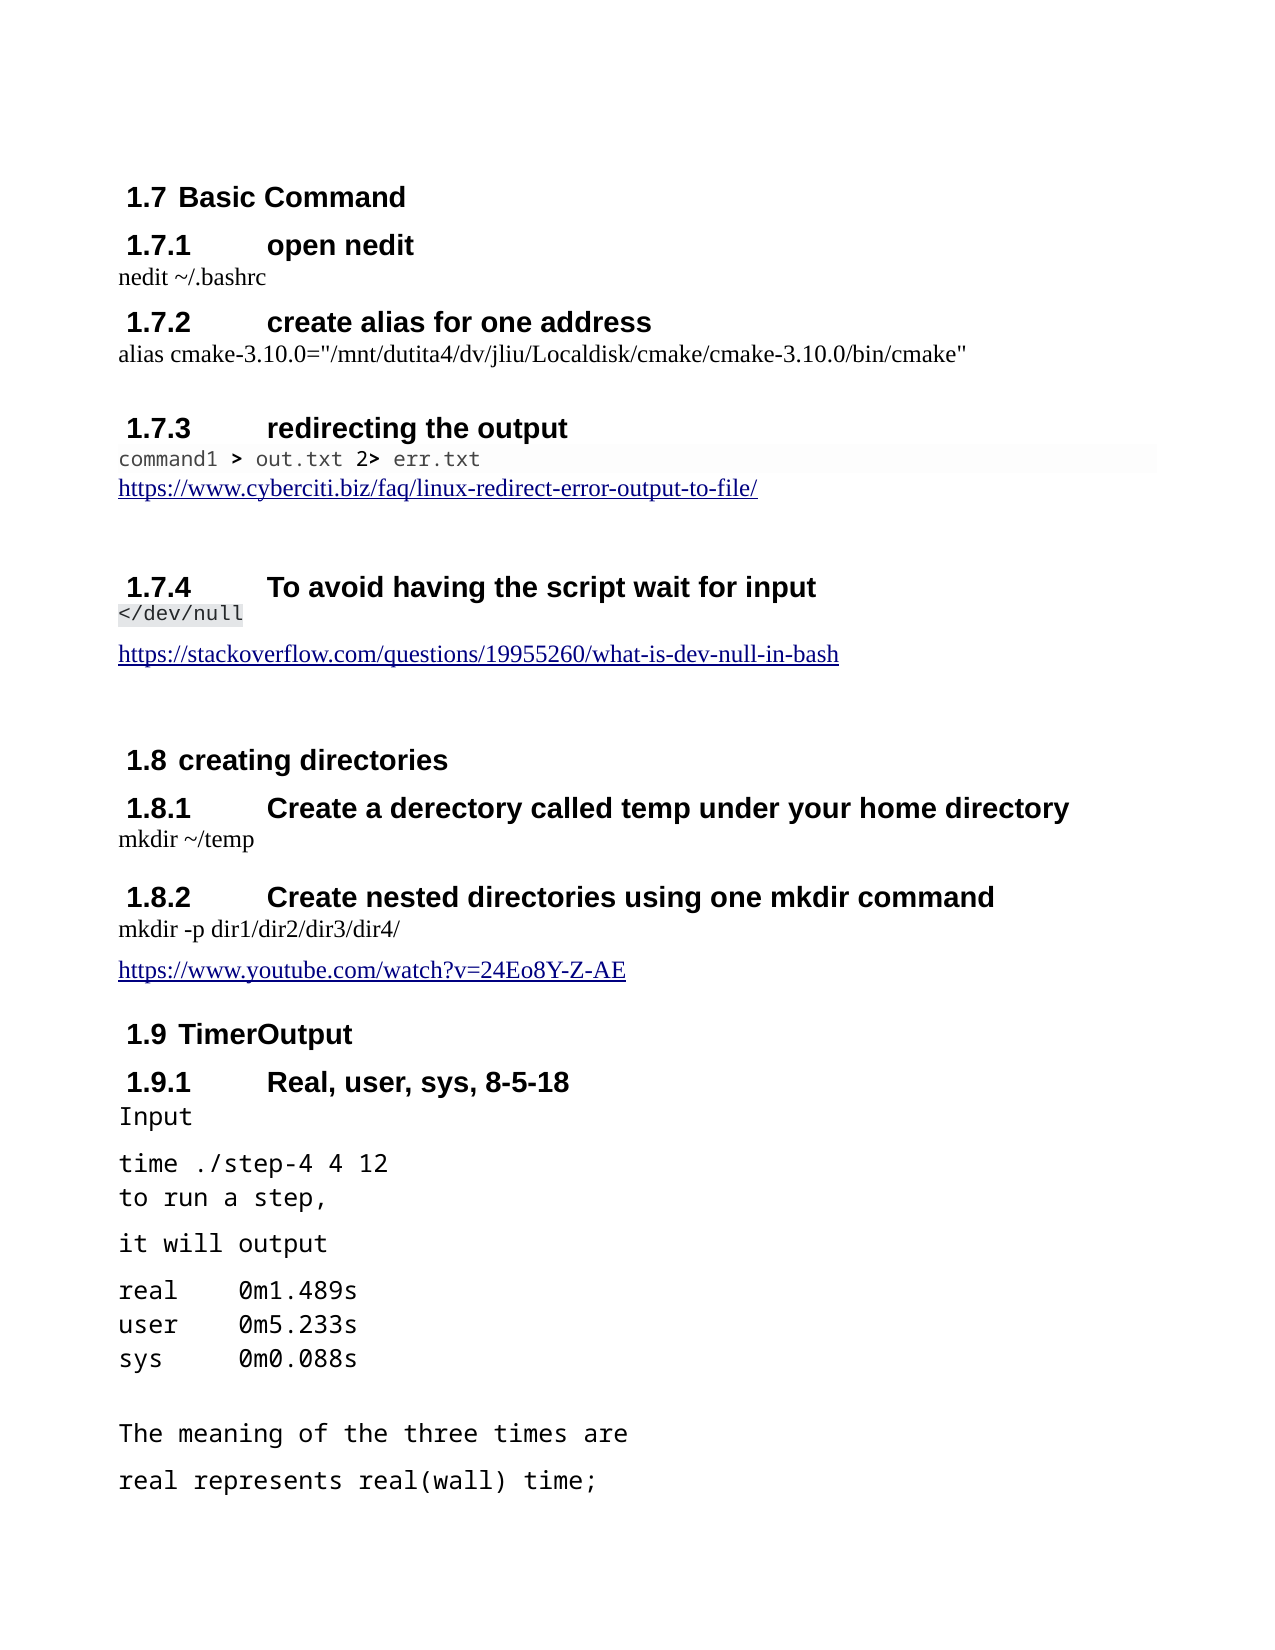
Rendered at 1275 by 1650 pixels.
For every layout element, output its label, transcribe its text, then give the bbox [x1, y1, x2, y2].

text https://stackoverflow.com/questions/19955260/what-is-dev-null-in-bash [118, 639, 1157, 668]
subtitle Basic Command [118, 180, 1157, 214]
subtitle TimerOutput [118, 1017, 1157, 1051]
text time ./step-4 4 12 to run a step, [118, 1146, 1157, 1214]
text command1 > out.txt 2> err.txt [118, 444, 1157, 473]
subtitle Create a derectory called temp under your home directory [118, 791, 1157, 824]
subtitle To avoid having the script wait for input [118, 570, 1157, 603]
text real 0m1.489s user 0m5.233s sys 0m0.088s [118, 1273, 1157, 1404]
subtitle open nedit [118, 228, 1157, 262]
text [118, 118, 1157, 147]
text </dev/null [118, 603, 1157, 627]
subtitle redirecting the output [118, 411, 1157, 444]
text it will output [118, 1226, 1157, 1260]
text alias cmake-3.10.0="/mnt/dutita4/dv/jliu/Localdisk/cmake/cmake-3.10.0/bin/cmake" [118, 339, 1157, 367]
text mkdir -p dir1/dir2/dir3/dir4/ [118, 914, 1157, 943]
text https://www.youtube.com/watch?v=24Eo8Y-Z-AE [118, 955, 1157, 984]
subtitle creating directories [118, 743, 1157, 776]
subtitle Create nested directories using one mkdir command [118, 880, 1157, 914]
text The meaning of the three times are [118, 1416, 1157, 1450]
text https://www.cyberciti.biz/faq/linux-redirect-error-output-to-file/ [118, 473, 1157, 502]
text Input [118, 1099, 1157, 1133]
text real represents real(wall) time; [118, 1463, 1157, 1497]
text mkdir ~/temp [118, 824, 1157, 853]
subtitle create alias for one address [118, 305, 1157, 339]
subtitle Real, user, sys, 8-5-18 [118, 1065, 1157, 1099]
text nedit ~/.bashrc [118, 262, 1157, 291]
